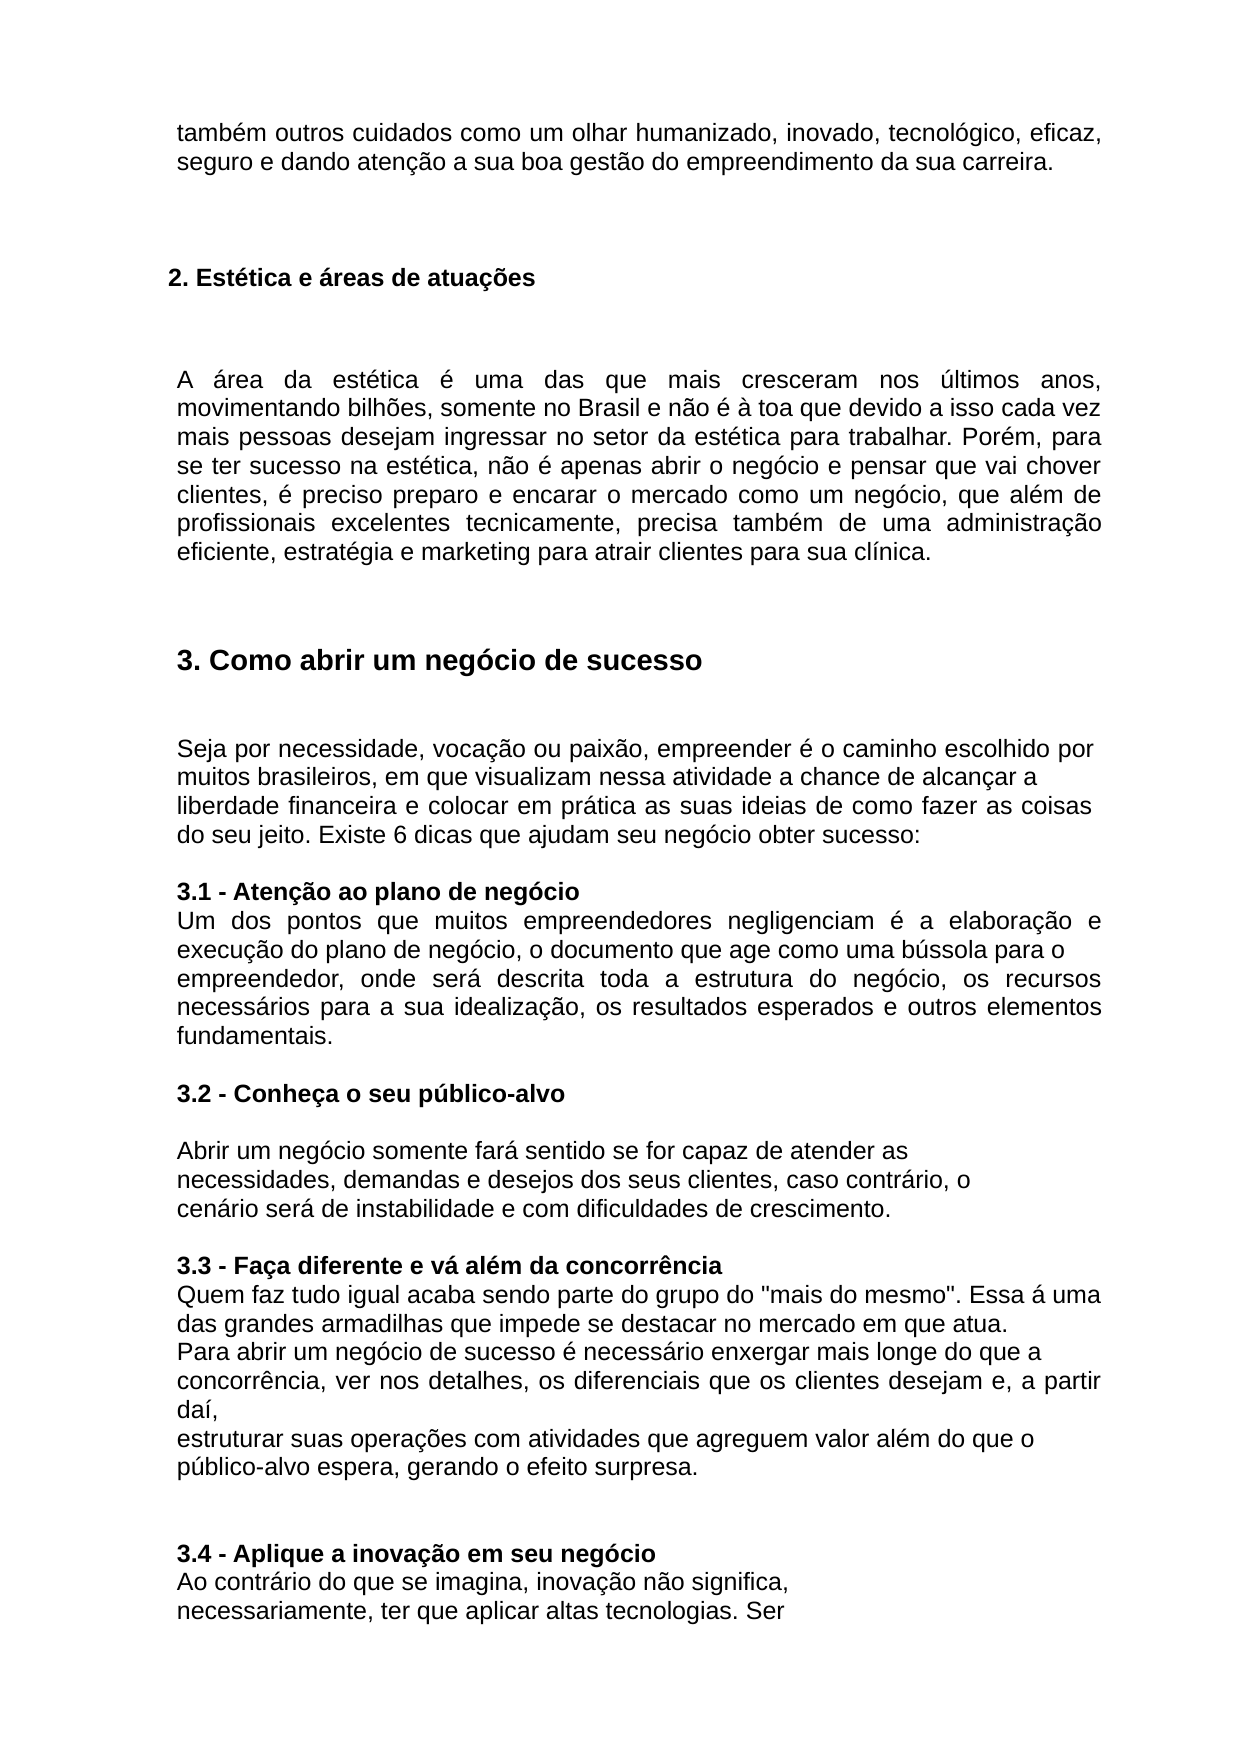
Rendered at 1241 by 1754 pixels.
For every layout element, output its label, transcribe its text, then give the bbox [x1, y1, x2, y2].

list Um dos pontos que muitos empreendedores negligenciam é a elaboração e execução do plano de negócio, o documento que age como uma bússola para o [177, 906, 1103, 964]
list 3.1 - Atenção ao plano de negócio [177, 877, 1103, 906]
list cenário será de instabilidade e com dificuldades de crescimento. [177, 1194, 1103, 1222]
text 2. Estética e áreas de atuações [147, 262, 1133, 291]
list 3.3 - Faça diferente e vá além da concorrência [177, 1251, 1103, 1280]
list liberdade financeira e colocar em prática as suas ideias de como fazer as coisas do seu jeito. Existe 6 dicas que ajudam seu negócio obter sucesso: [29, 791, 1103, 849]
list público-alvo espera, gerando o efeito surpresa. [177, 1452, 1103, 1481]
list concorrência, ver nos detalhes, os diferenciais que os clientes desejam e, a partir daí, [177, 1366, 1103, 1424]
list Seja por necessidade, vocação ou paixão, empreender é o caminho escolhido por muitos brasileiros, em que visualizam nessa atividade a chance de alcançar a [29, 734, 1103, 791]
list empreendedor, onde será descrita toda a estrutura do negócio, os recursos necessários para a sua idealização, os resultados esperados e outros elementos fundamentais. [177, 964, 1103, 1050]
list necessariamente, ter que aplicar altas tecnologias. Ser [177, 1596, 1103, 1625]
text A área da estética é uma das que mais cresceram nos últimos anos, movimentando bilhões, somente no Brasil e não é à toa que devido a isso cada vez mais pessoas desejam ingressar no setor da estética para trabalhar. Porém, para se ter sucesso na estética, não é apenas abrir o negócio e pensar que vai chover clientes, é preciso preparo e encarar o mercado como um negócio, que além de profissionais excelentes tecnicamente, precisa também de uma administração eficiente, estratégia e marketing para atrair clientes para sua clínica. [177, 365, 1103, 566]
list Quem faz tudo igual acaba sendo parte do grupo do "mais do mesmo". Essa á uma [177, 1280, 1103, 1309]
text também outros cuidados como um olhar humanizado, inovado, tecnológico, eficaz, seguro e dando atenção a sua boa gestão do empreendimento da sua carreira. [177, 118, 1103, 176]
list Ao contrário do que se imagina, inovação não significa, [177, 1567, 1103, 1596]
list necessidades, demandas e desejos dos seus clientes, caso contrário, o [177, 1165, 1103, 1194]
list Para abrir um negócio de sucesso é necessário enxergar mais longe do que a [177, 1337, 1103, 1366]
list 3.4 - Aplique a inovação em seu negócio [177, 1539, 1103, 1567]
list das grandes armadilhas que impede se destacar no mercado em que atua. [177, 1309, 1103, 1337]
list estruturar suas operações com atividades que agreguem valor além do que o [177, 1424, 1103, 1452]
list Abrir um negócio somente fará sentido se for capaz de atender as [177, 1136, 1103, 1165]
list 3.2 - Conheça o seu público-alvo [177, 1079, 1103, 1107]
list 3. Como abrir um negócio de sucesso [177, 643, 1103, 676]
